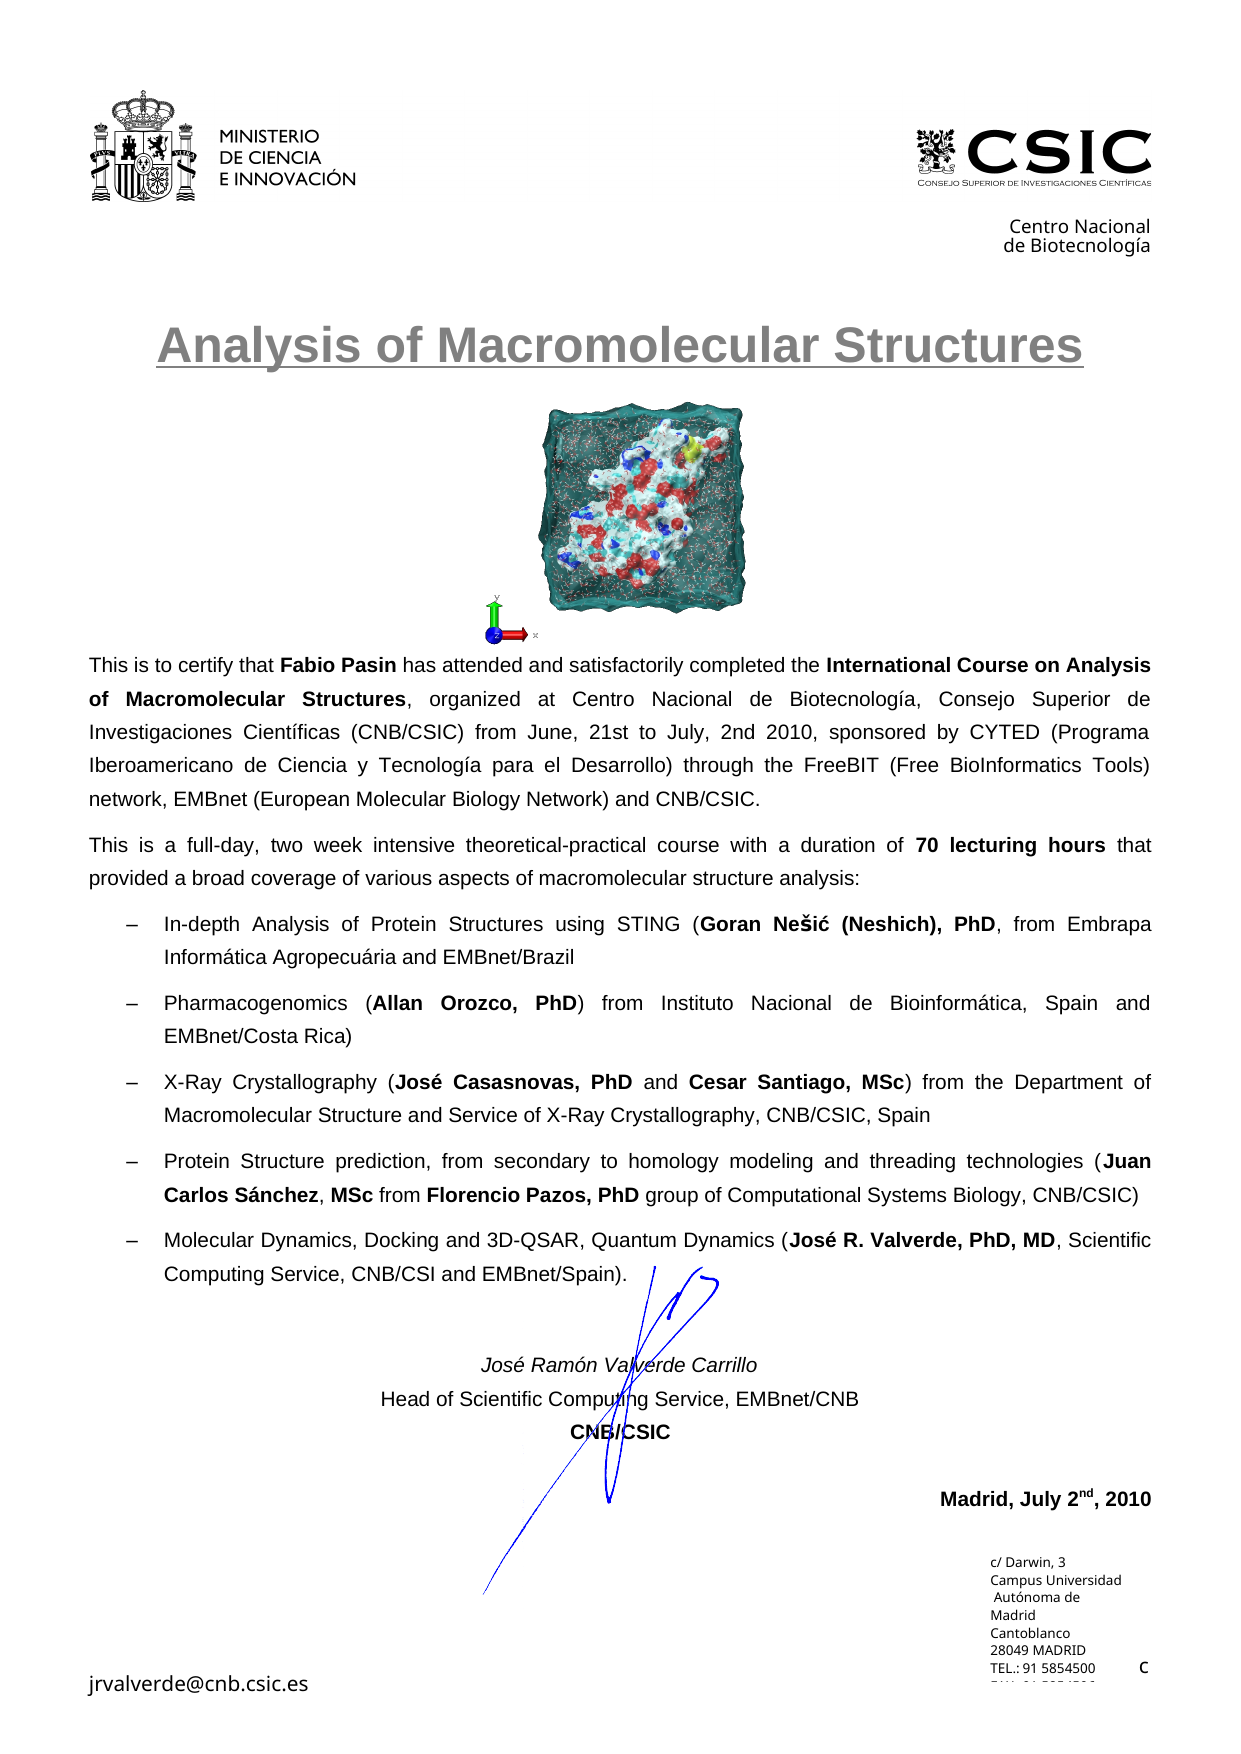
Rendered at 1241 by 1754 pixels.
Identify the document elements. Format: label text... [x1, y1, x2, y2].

picture [90, 90, 1152, 202]
list Molecular Dynamics, Docking and 3D-QSAR, Quantum Dynamics (José R. Valverde, PhD, MD, Scientific Computing Service, CNB/CSI and EMBnet/Spain). [126, 1221, 1151, 1288]
picture [464, 1235, 776, 1618]
text Madrid, July 2nd, 2010 [776, 1479, 1151, 1513]
text Head of Scientific Computing Service, EMBnet/CNB [776, 1379, 1151, 1413]
text This is to certify that Fabio Pasin has attended and satisfactorily completed the International Course on Analysis of Macromolecular Structures, organized at Centro Nacional de Biotecnología, Consejo Superior de Investigaciones Científicas (CNB/CSIC) from June, 21st to July, 2nd 2010, sponsored by CYTED (Programa Iberoamericano de Ciencia y Tecnología para el Desarrollo) through the FreeBIT (Free BioInformatics Tools) network, EMBnet (European Molecular Biology Network) and CNB/CSIC. [89, 383, 1151, 813]
text CNB/CSIC [776, 1413, 1151, 1446]
list X-Ray Crystallography (José Casasnovas, PhD and Cesar Santiago, MSc) from the Department of Macromolecular Structure and Service of X-Ray Crystallography, CNB/CSIC, Spain [126, 1063, 1151, 1129]
list In-depth Analysis of Protein Structures using STING (Goran Nešić (Neshich), PhD, from Embrapa Informática Agropecuária and EMBnet/Brazil [126, 904, 1151, 971]
list Protein Structure prediction, from secondary to homology modeling and threading technologies (Juan Carlos Sánchez, MSc from Florencio Pazos, PhD group of Computational Systems Biology, CNB/CSIC) [126, 1142, 1151, 1209]
list Pharmacogenomics (Allan Orozco, PhD) from Instituto Nacional de Bioinformática, Spain and EMBnet/Costa Rica) [126, 984, 1151, 1050]
text José Ramón Valverde Carrillo [89, 1346, 464, 1379]
subtitle Analysis of Macromolecular Structures [89, 333, 1151, 370]
text CNB/CSIC [89, 1413, 464, 1446]
picture [482, 391, 758, 647]
text [89, 1479, 464, 1513]
text Head of Scientific Computing Service, EMBnet/CNB [89, 1379, 464, 1413]
text José Ramón Valverde Carrillo [776, 1346, 1151, 1379]
text This is a full-day, two week intensive theoretical-practical course with a duration of 70 lecturing hours that provided a broad coverage of various aspects of macromolecular structure analysis: [89, 825, 1151, 892]
